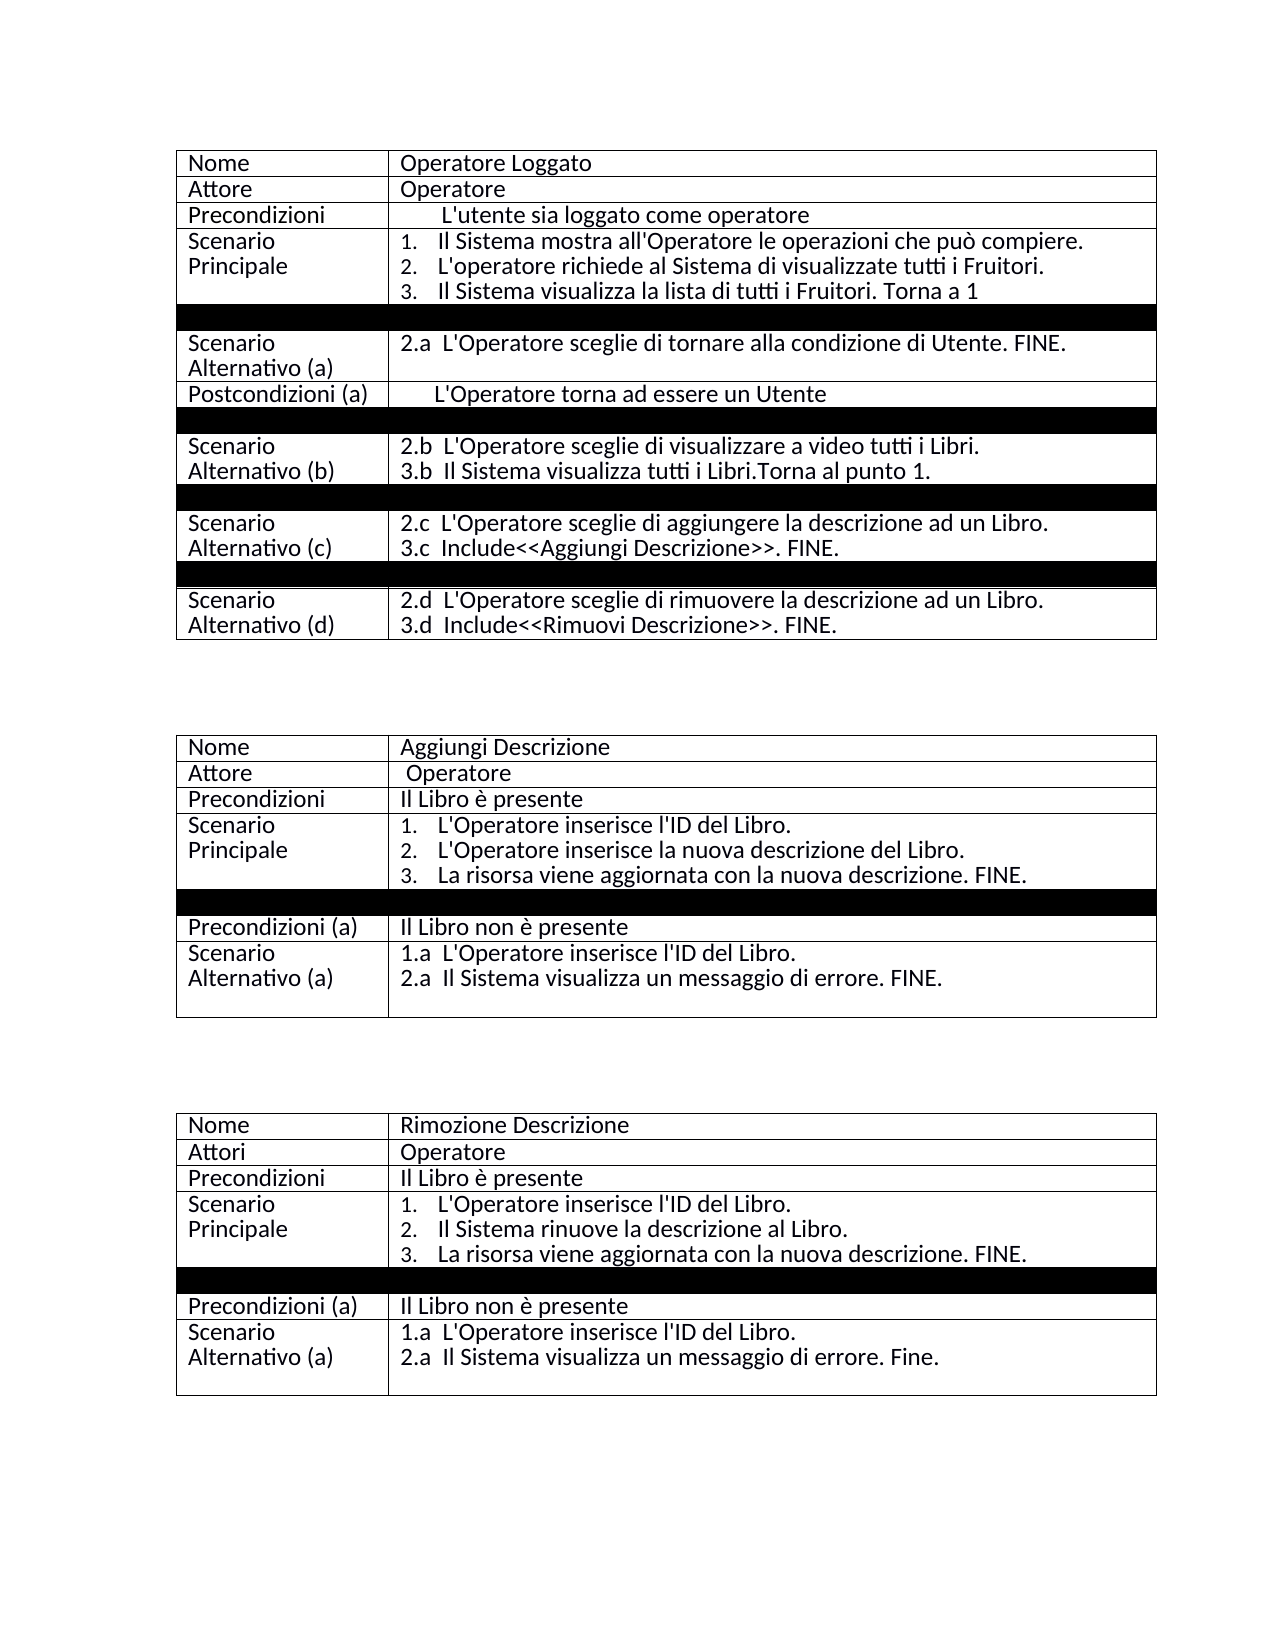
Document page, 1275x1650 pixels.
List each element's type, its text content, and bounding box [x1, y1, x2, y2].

table_cell Scenario Alternativo (a) [177, 942, 388, 1017]
table_cell 2.a L'Operatore sceglie di tornare alla condizione di Utente. FINE. [389, 331, 1156, 381]
table_cell [389, 485, 1156, 510]
table_cell Scenario Alternativo (b) [177, 434, 388, 484]
table_cell 2.d L'Operatore sceglie di rimuovere la descrizione ad un Libro. 3.d Include<<Rimuovi Descrizione>>. FINE. [389, 589, 1156, 638]
table_cell [177, 1018, 389, 1065]
table_cell Operatore [389, 762, 1156, 787]
table_cell [177, 408, 388, 433]
table_cell L'Operatore torna ad essere un Utente [389, 382, 1156, 407]
table_cell Precondizioni (a) [177, 1294, 388, 1319]
table_cell 2.b L'Operatore sceglie di visualizzare a video tutti i Libri. 3.b Il Sistema visualizza tutti i Libri.Torna al punto 1. [389, 434, 1156, 484]
table_cell L'Operatore inserisce l'ID del Libro. Il Sistema rinuove la descrizione al Libro. La risorsa viene aggiornata con la nuova descrizione. FINE. [389, 1192, 1156, 1267]
table_cell Attore [177, 177, 388, 202]
table_cell Il Libro non è presente [389, 1294, 1156, 1319]
table_cell Il Libro è presente [389, 1166, 1156, 1191]
table_cell Scenario Alternativo (a) [177, 1320, 388, 1395]
table_cell Attore [177, 762, 388, 787]
table_cell [389, 1018, 1156, 1065]
table_cell Operatore [389, 177, 1156, 202]
table_cell Scenario Alternativo (d) [177, 589, 388, 638]
table_cell 2.c L'Operatore sceglie di aggiungere la descrizione ad un Libro. 3.c Include<<Aggiungi Descrizione>>. FINE. [389, 511, 1156, 561]
table_cell Operatore [389, 1140, 1156, 1165]
table_cell [389, 1268, 1156, 1293]
table_cell Precondizioni [177, 203, 388, 228]
table_cell [177, 687, 389, 734]
table_cell [177, 563, 388, 587]
table_cell [177, 305, 388, 330]
table_cell [389, 640, 1156, 687]
table_cell Scenario Principale [177, 1192, 388, 1267]
table_cell Scenario Principale [177, 814, 388, 889]
table_cell [177, 890, 388, 915]
table_cell [177, 1065, 389, 1113]
table_cell [177, 640, 389, 687]
table_cell Il Libro non è presente [389, 916, 1156, 941]
table_cell Precondizioni [177, 1166, 388, 1191]
table_cell Il Sistema mostra all'Operatore le operazioni che può compiere. L'operatore richiede al Sistema di visualizzate tutti i Fruitori. Il Sistema visualizza la lista di tutti i Fruitori. Torna a 1 [389, 229, 1156, 304]
table_cell [389, 890, 1156, 915]
table_cell Aggiungi Descrizione [389, 736, 1156, 761]
table_header Nome [177, 151, 388, 176]
table_cell Postcondizioni (a) [177, 382, 388, 407]
table_cell 1.a L'Operatore inserisce l'ID del Libro. 2.a Il Sistema visualizza un messaggio di errore. Fine. [389, 1320, 1156, 1395]
table_cell Precondizioni [177, 788, 388, 813]
table_cell Nome [177, 1114, 388, 1139]
table_cell Nome [177, 736, 388, 761]
table_cell 1.a L'Operatore inserisce l'ID del Libro. 2.a Il Sistema visualizza un messaggio di errore. FINE. [389, 942, 1156, 1017]
table_cell Scenario Principale [177, 229, 388, 304]
table_cell Scenario Alternativo (c) [177, 511, 388, 561]
table_cell [389, 1065, 1156, 1113]
table_cell Precondizioni (a) [177, 916, 388, 941]
table_cell [177, 1268, 388, 1293]
table_cell Scenario Alternativo (a) [177, 331, 388, 381]
table_cell [389, 305, 1156, 330]
table_header Operatore Loggato [389, 151, 1156, 176]
table_cell L'Operatore inserisce l'ID del Libro. L'Operatore inserisce la nuova descrizione del Libro. La risorsa viene aggiornata con la nuova descrizione. FINE. [389, 814, 1156, 889]
table_cell L'utente sia loggato come operatore [389, 203, 1156, 228]
table_cell [389, 687, 1156, 734]
table_cell [389, 563, 1156, 587]
table_cell Rimozione Descrizione [389, 1114, 1156, 1139]
table_cell Il Libro è presente [389, 788, 1156, 813]
table_cell [389, 408, 1156, 433]
table_cell Attori [177, 1140, 388, 1165]
table_cell [177, 485, 388, 510]
